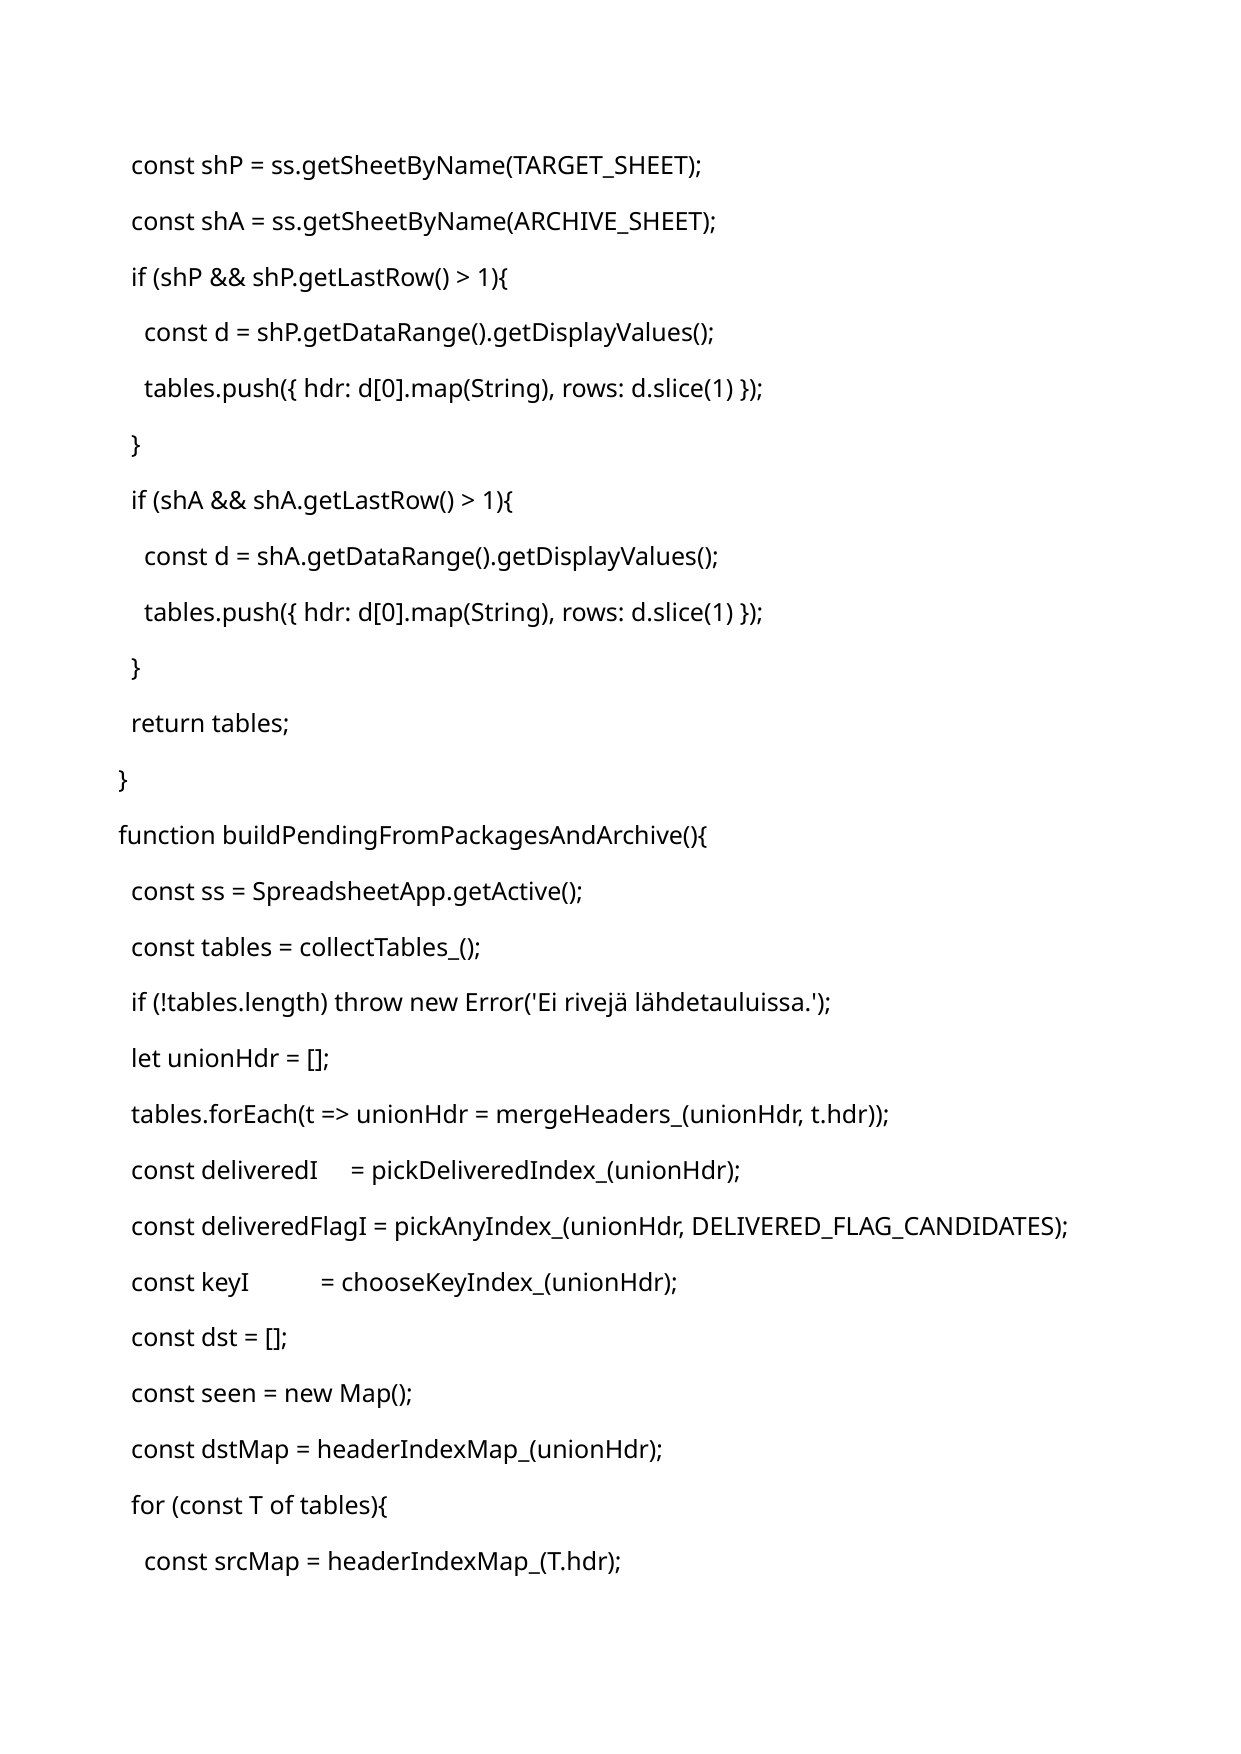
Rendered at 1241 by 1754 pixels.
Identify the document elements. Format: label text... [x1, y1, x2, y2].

text if (!tables.length) throw new Error('Ei rivejä lähdetauluissa.'); [118, 985, 1122, 1019]
text if (shA && shA.getLastRow() > 1){ [118, 483, 1122, 517]
text const ss = SpreadsheetApp.getActive(); [118, 873, 1122, 907]
text } [118, 427, 1122, 461]
text const seen = new Map(); [118, 1376, 1122, 1410]
text const deliveredFlagI = pickAnyIndex_(unionHdr, DELIVERED_FLAG_CANDIDATES); [118, 1208, 1122, 1242]
text let unionHdr = []; [118, 1041, 1122, 1075]
text const d = shP.getDataRange().getDisplayValues(); [118, 315, 1122, 349]
text for (const T of tables){ [118, 1488, 1122, 1522]
text function buildPendingFromPackagesAndArchive(){ [118, 818, 1122, 852]
text return tables; [118, 706, 1122, 740]
text const srcMap = headerIndexMap_(T.hdr); [118, 1543, 1122, 1577]
text } [118, 762, 1122, 796]
text const tables = collectTables_(); [118, 929, 1122, 963]
text const shP = ss.getSheetByName(TARGET_SHEET); [118, 148, 1122, 182]
text tables.push({ hdr: d[0].map(String), rows: d.slice(1) }); [118, 371, 1122, 405]
text } [118, 650, 1122, 684]
text const keyI = chooseKeyIndex_(unionHdr); [118, 1264, 1122, 1298]
text const dstMap = headerIndexMap_(unionHdr); [118, 1432, 1122, 1466]
text const d = shA.getDataRange().getDisplayValues(); [118, 538, 1122, 572]
text if (shP && shP.getLastRow() > 1){ [118, 259, 1122, 293]
text tables.push({ hdr: d[0].map(String), rows: d.slice(1) }); [118, 594, 1122, 628]
text tables.forEach(t => unionHdr = mergeHeaders_(unionHdr, t.hdr)); [118, 1097, 1122, 1131]
text const shA = ss.getSheetByName(ARCHIVE_SHEET); [118, 203, 1122, 237]
text const deliveredI = pickDeliveredIndex_(unionHdr); [118, 1153, 1122, 1187]
text const dst = []; [118, 1320, 1122, 1354]
